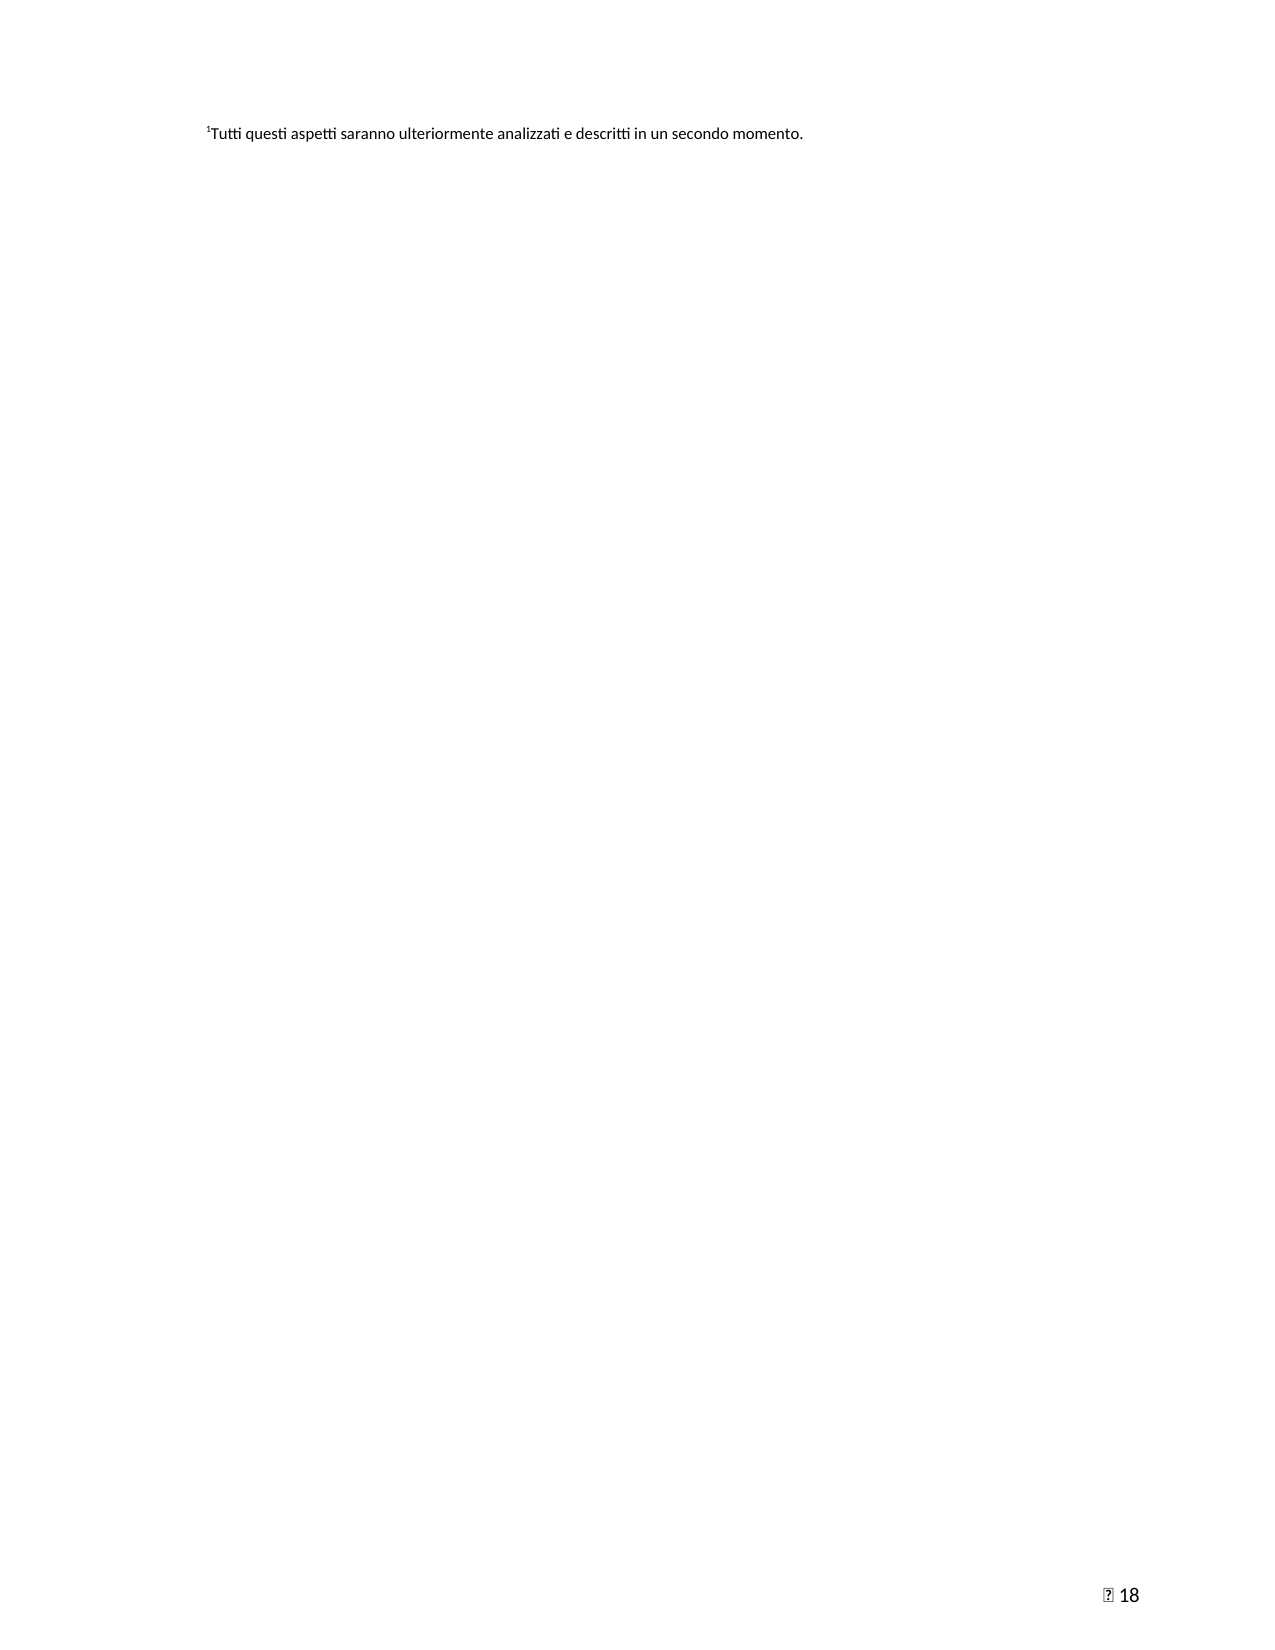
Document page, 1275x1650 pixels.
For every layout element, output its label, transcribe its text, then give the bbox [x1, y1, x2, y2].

text 1Tutti questi aspetti saranno ulteriormente analizzati e descritti in un secondo momento. [206, 123, 1139, 143]
